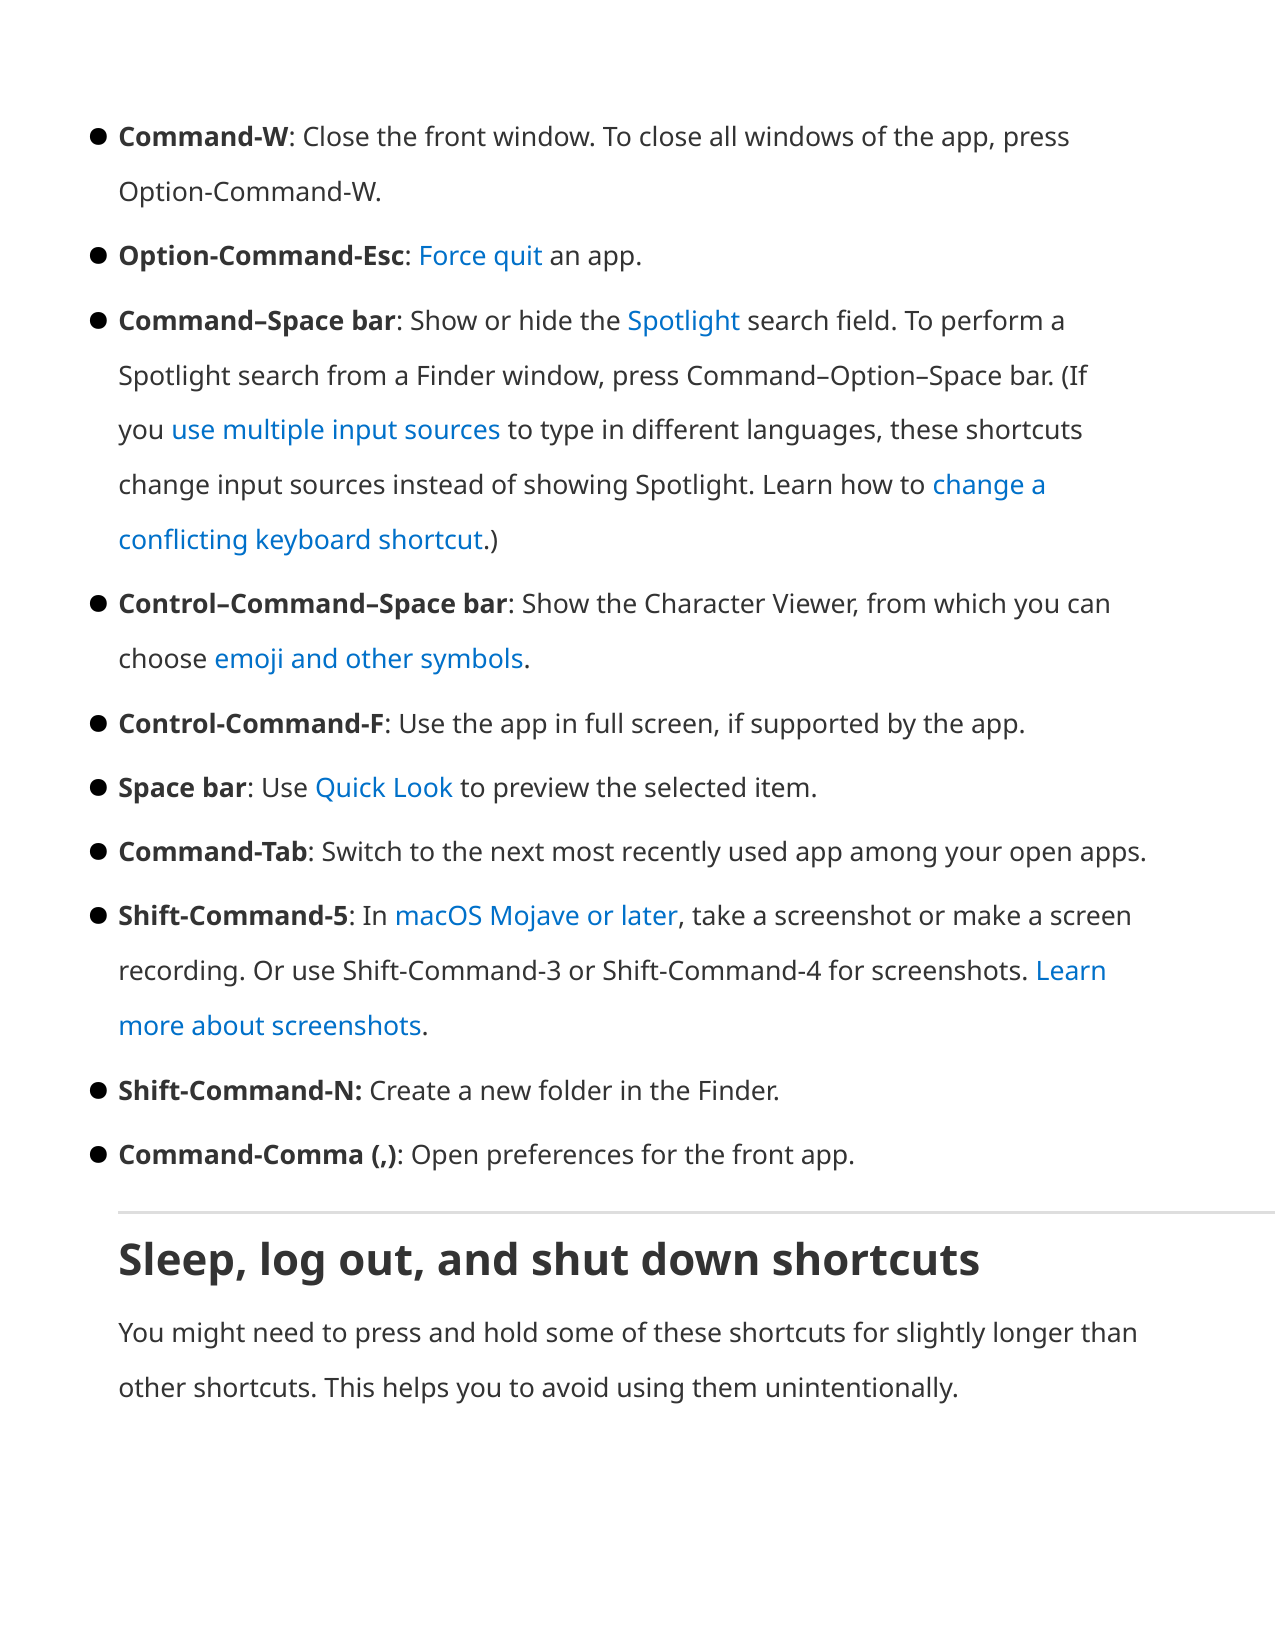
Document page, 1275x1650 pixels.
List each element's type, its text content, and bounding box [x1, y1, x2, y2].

subtitle Sleep, log out, and shut down shortcuts [118, 1228, 1157, 1288]
list Option-Command-Esc: Force quit an app. [118, 237, 1157, 273]
list Shift-Command-5: In macOS Mojave or later, take a screenshot or make a screen recording. Or use Shift-Command-3 or Shift-Command-4 for screenshots. Learn more about screenshots. [118, 897, 1157, 1043]
list Command–Space bar: Show or hide the Spotlight search field. To perform a Spotlight search from a Finder window, press Command–Option–Space bar. (If you use multiple input sources to type in different languages, these shortcuts change input sources instead of showing Spotlight. Learn how to change a conflicting keyboard shortcut.) [118, 302, 1157, 557]
list Space bar: Use Quick Look to preview the selected item. [118, 769, 1157, 805]
list Command-Comma (,): Open preferences for the front app. [118, 1136, 1157, 1172]
list Command-Tab: Switch to the next most recently used app among your open apps. [118, 833, 1157, 869]
text You might need to press and hold some of these shortcuts for slightly longer than other shortcuts. This helps you to avoid using them unintentionally. [118, 1314, 1157, 1405]
list Shift-Command-N: Create a new folder in the Finder. [118, 1071, 1157, 1108]
list Command-W: Close the front window. To close all windows of the app, press Option-Command-W. [118, 118, 1157, 209]
list Control-Command-F: Use the app in full screen, if supported by the app. [118, 704, 1157, 741]
list Control–Command–Space bar: Show the Character Viewer, from which you can choose emoji and other symbols. [118, 585, 1157, 676]
